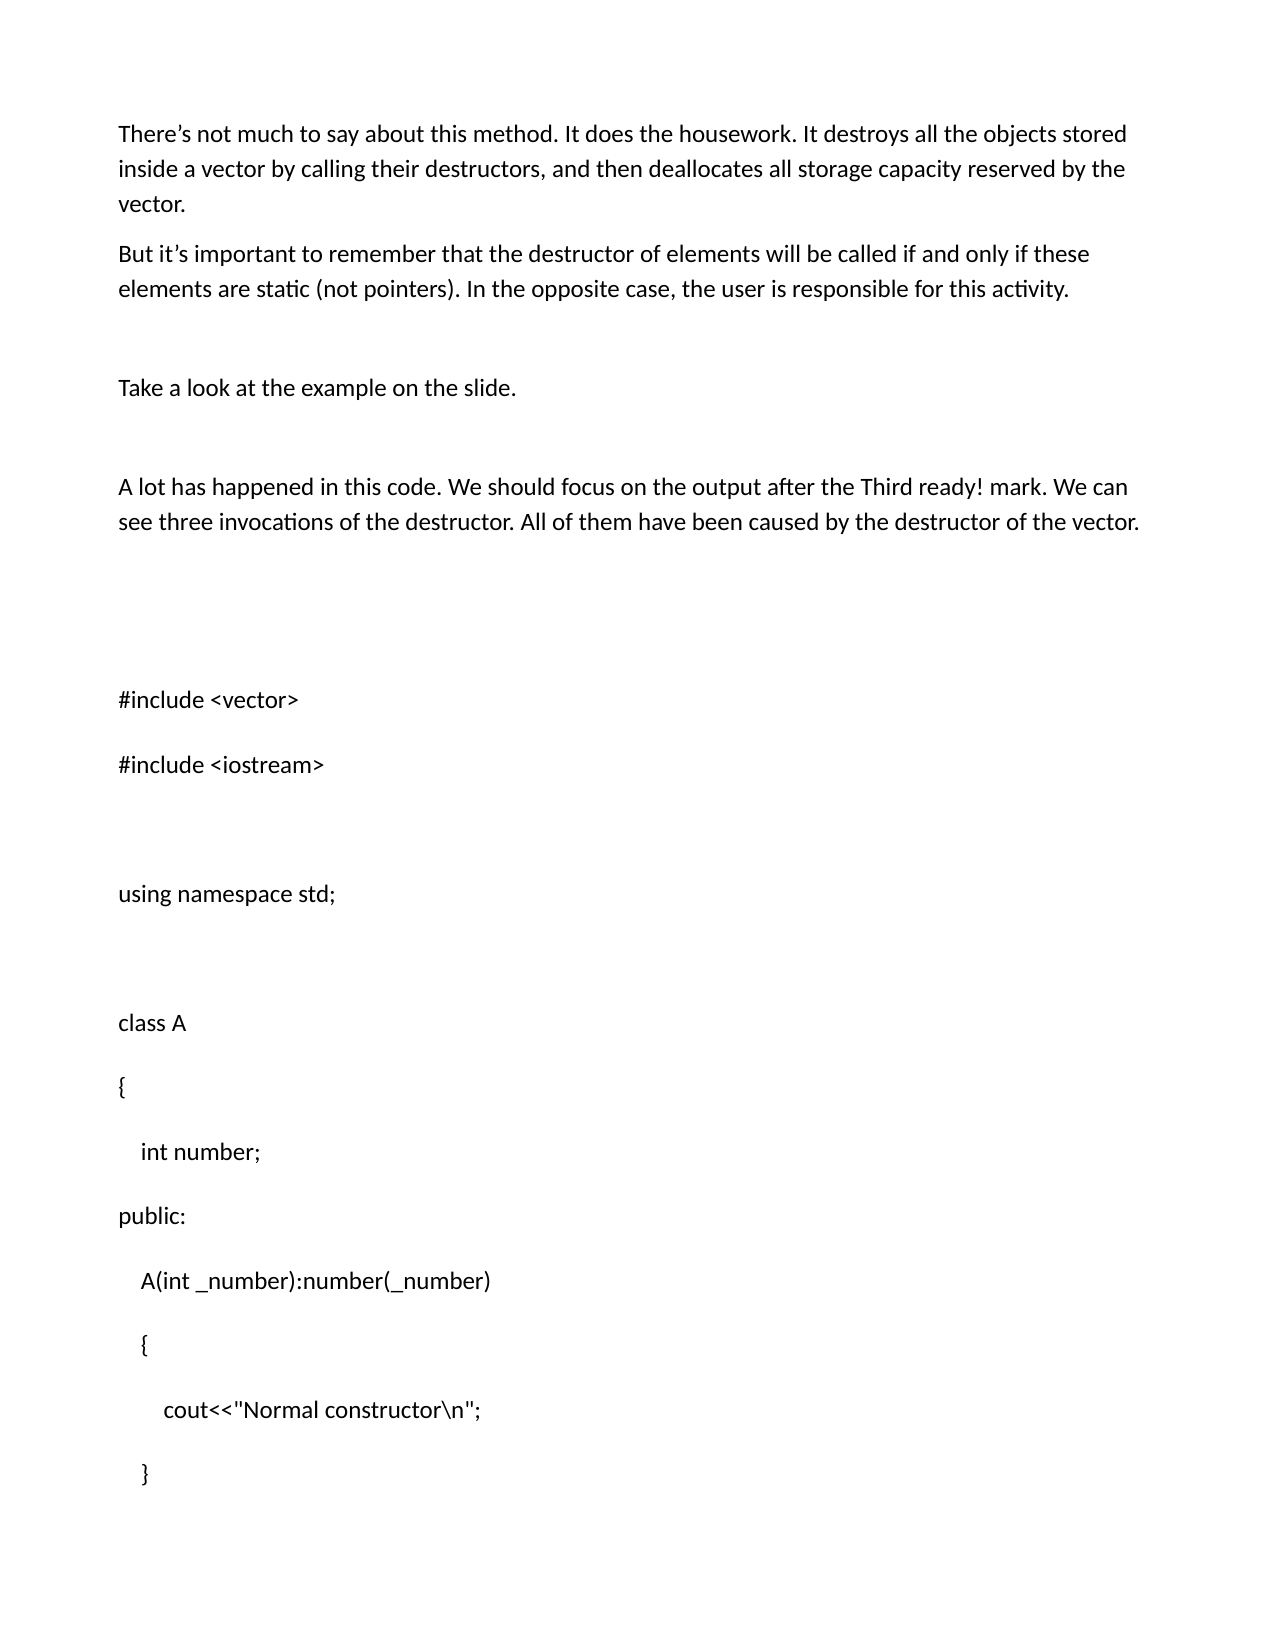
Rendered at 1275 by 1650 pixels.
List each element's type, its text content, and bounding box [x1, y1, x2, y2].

text } [118, 1458, 1157, 1489]
text { [118, 1071, 1157, 1102]
text #include <iostream> [118, 749, 1157, 779]
text #include <vector> [118, 684, 1157, 715]
text using namespace std; [118, 878, 1157, 908]
text public: [118, 1200, 1157, 1231]
text cout<<"Normal constructor\n"; [118, 1394, 1157, 1424]
text A lot has happened in this code. We should focus on the output after the Third ready! mark. We can see three invocations of the destructor. All of them have been caused by the destructor of the vector. [118, 471, 1157, 537]
text { [118, 1329, 1157, 1360]
text Take a look at the example on the slide. [118, 372, 1157, 402]
text int number; [118, 1136, 1157, 1166]
text But it’s important to remember that the destructor of elements will be called if and only if these elements are static (not pointers). In the opposite case, the user is responsible for this activity. [118, 238, 1157, 303]
text A(int _number):number(_number) [118, 1265, 1157, 1295]
text There’s not much to say about this method. It does the housework. It destroys all the objects stored inside a vector by calling their destructors, and then deallocates all storage capacity reserved by the vector. [118, 118, 1157, 219]
text class A [118, 1007, 1157, 1037]
